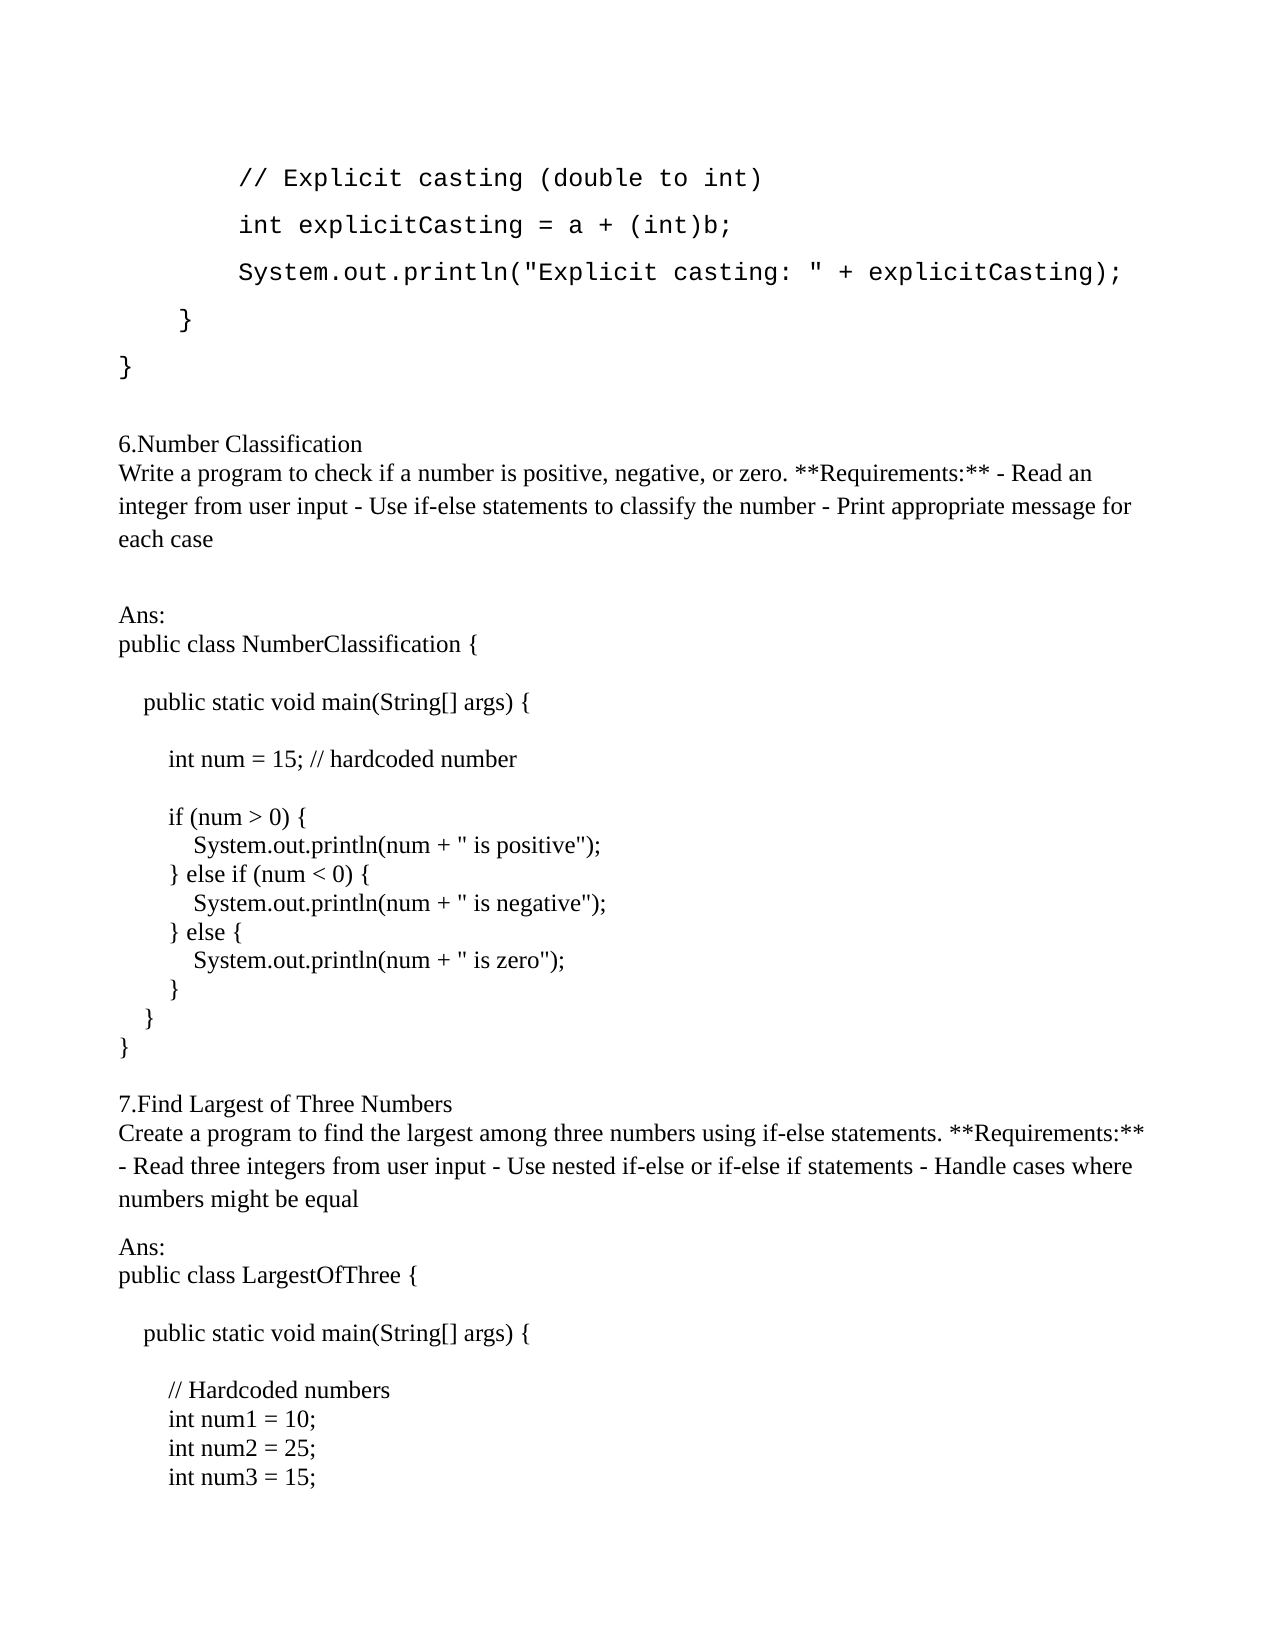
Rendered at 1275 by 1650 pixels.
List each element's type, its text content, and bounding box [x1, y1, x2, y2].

text int num = 15; // hardcoded number [118, 744, 1157, 773]
text } [118, 1003, 1157, 1032]
text int num1 = 10; [118, 1404, 1157, 1433]
text } [118, 974, 1157, 1003]
text if (num > 0) { [118, 802, 1157, 831]
text } [118, 1032, 1157, 1061]
text int explicitCasting = a + (int)b; [118, 212, 1157, 241]
text Ans: [118, 601, 1157, 629]
text public static void main(String[] args) { [118, 1318, 1157, 1347]
text } else { [118, 917, 1157, 946]
text int num2 = 25; [118, 1433, 1157, 1462]
text } else if (num < 0) { [118, 859, 1157, 888]
text // Hardcoded numbers [118, 1376, 1157, 1404]
text 6.Number Classification [118, 429, 1157, 458]
text } [118, 354, 1157, 382]
text int num3 = 15; [118, 1462, 1157, 1491]
text public class NumberClassification { [118, 629, 1157, 658]
text Create a program to find the largest among three numbers using if-else statements. **Requirements:** - Read three integers from user input - Use nested if-else or if-else if statements - Handle cases where numbers might be equal [118, 1118, 1157, 1213]
text public class LargestOfThree { [118, 1261, 1157, 1289]
text public static void main(String[] args) { [118, 687, 1157, 716]
text } [118, 307, 1157, 335]
text Write a program to check if a number is positive, negative, or zero. **Requirements:** - Read an integer from user input - Use if-else statements to classify the number - Print appropriate message for each case [118, 458, 1157, 553]
text Ans: [118, 1232, 1157, 1261]
text System.out.println(num + " is positive"); [118, 831, 1157, 859]
text 7.Find Largest of Three Numbers [118, 1089, 1157, 1118]
text System.out.println(num + " is zero"); [118, 946, 1157, 974]
text System.out.println("Explicit casting: " + explicitCasting); [118, 259, 1157, 288]
text // Explicit casting (double to int) [118, 165, 1157, 194]
text System.out.println(num + " is negative"); [118, 888, 1157, 917]
